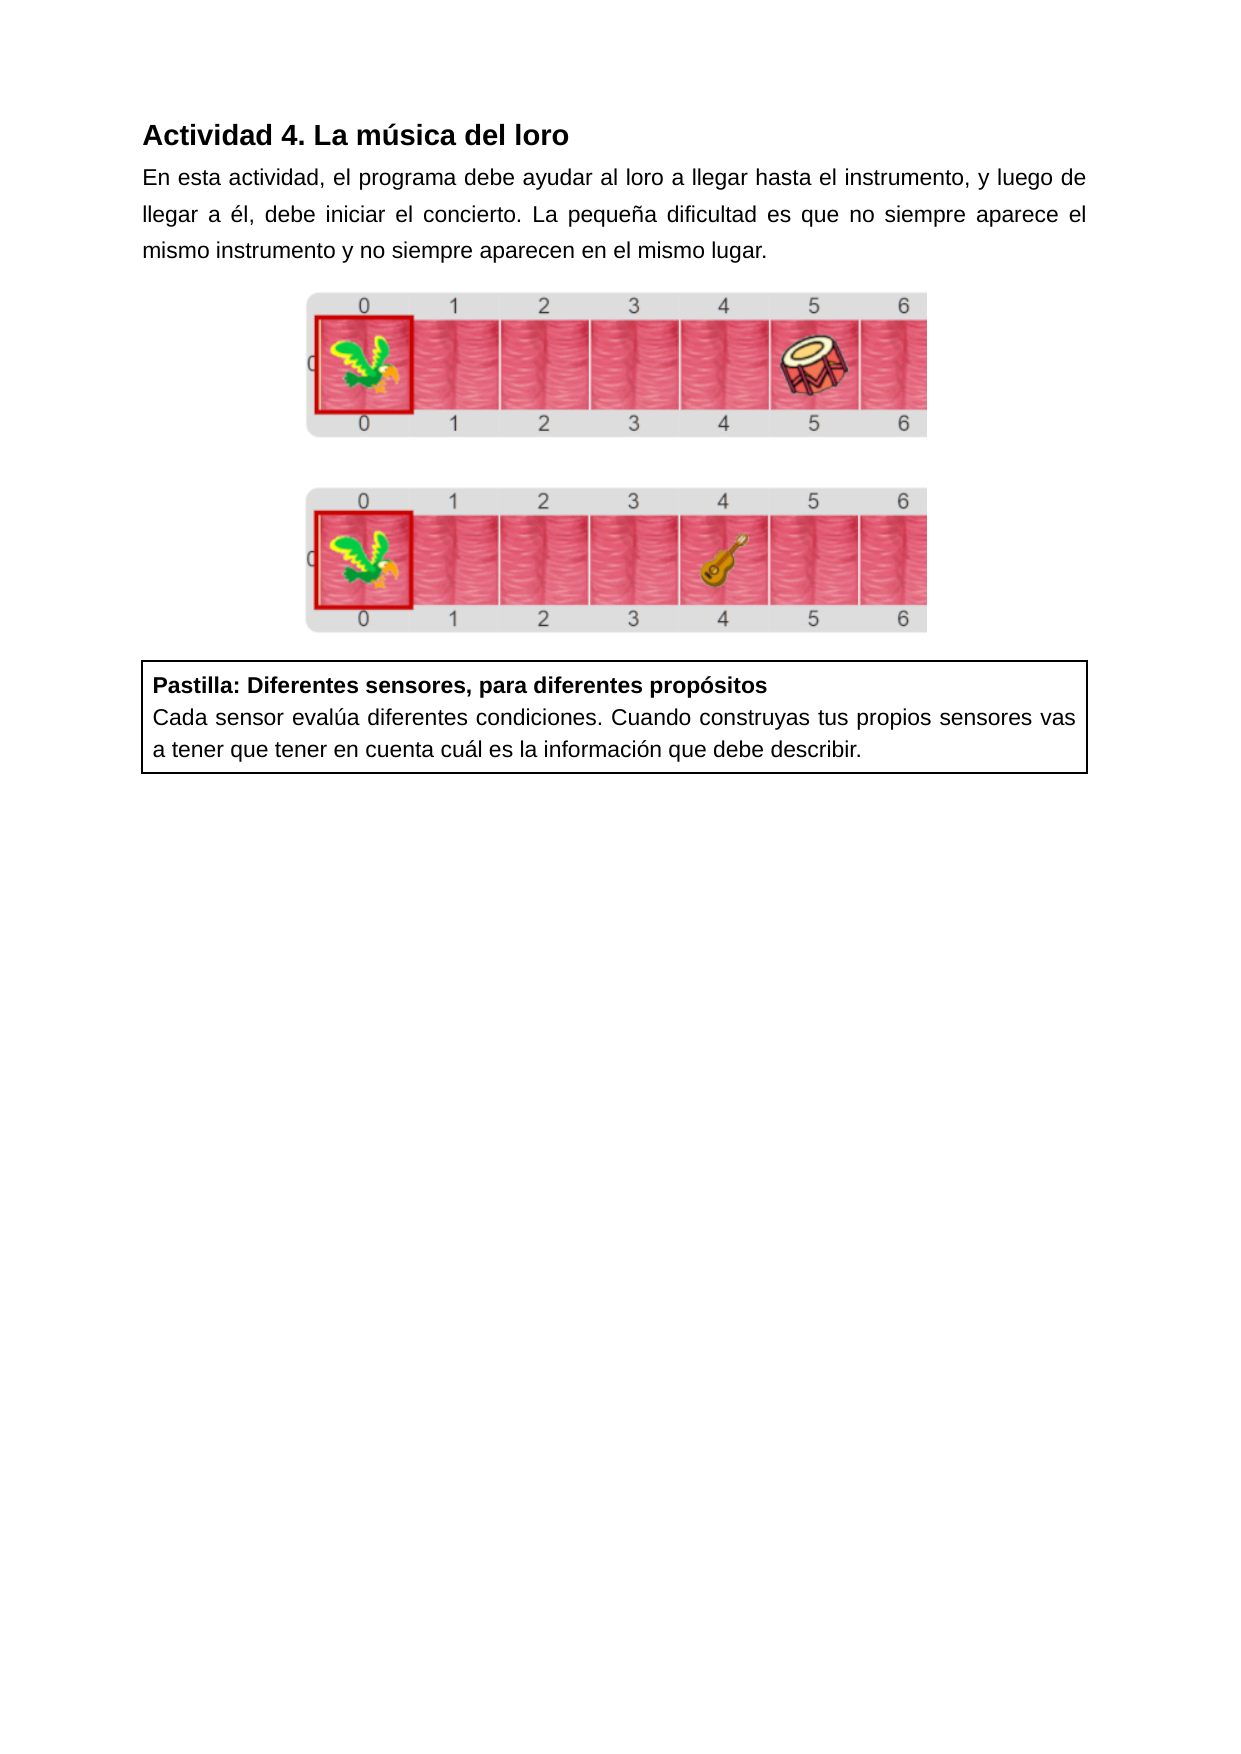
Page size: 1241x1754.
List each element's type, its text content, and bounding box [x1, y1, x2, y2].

table_header Pastilla: Diferentes sensores, para diferentes propósitos Cada sensor evalúa diferentes condiciones. Cuando construyas tus propios sensores vas a tener que tener en cuenta cuál es la información que debe describir. [143, 662, 1086, 772]
text En esta actividad, el programa debe ayudar al loro a llegar hasta el instrumento, y luego de llegar a él, debe iniciar el concierto. La pequeña dificultad es que no siempre aparece el mismo instrumento y no siempre aparecen en el mismo lugar. [142, 164, 1087, 263]
picture [302, 277, 927, 650]
text Actividad 4. La música del loro [142, 118, 1087, 152]
